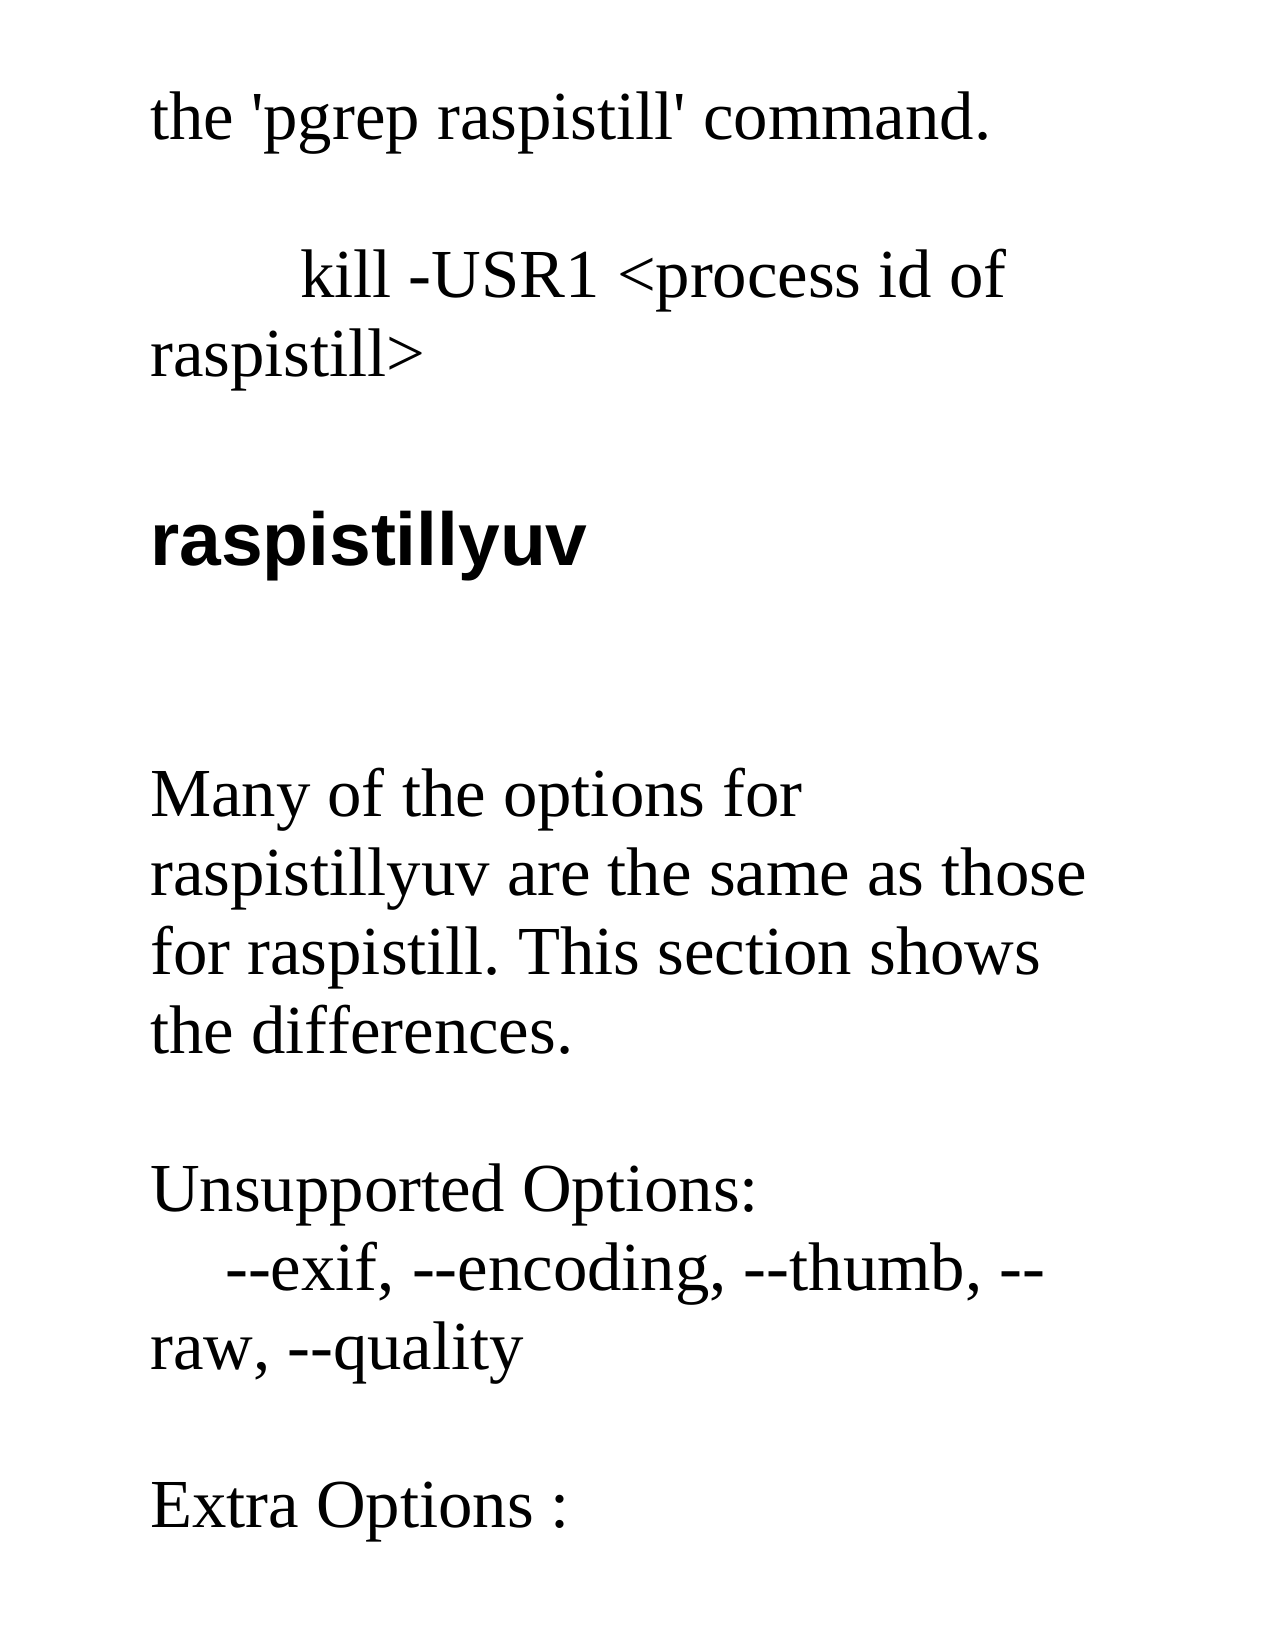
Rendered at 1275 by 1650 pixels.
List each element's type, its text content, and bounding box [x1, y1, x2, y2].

text --exif, --encoding, --thumb, --raw, --quality [150, 1227, 1125, 1385]
text raspistillyuv [150, 495, 1125, 582]
text Unsupported Options: [150, 1147, 1125, 1227]
text Extra Options : [150, 1464, 1125, 1543]
text Many of the options for raspistillyuv are the same as those for raspistill. This section shows the differences. [150, 752, 1125, 1068]
text the 'pgrep raspistill' command. [150, 75, 1125, 154]
text kill -USR1 <process id of raspistill> [150, 233, 1125, 391]
